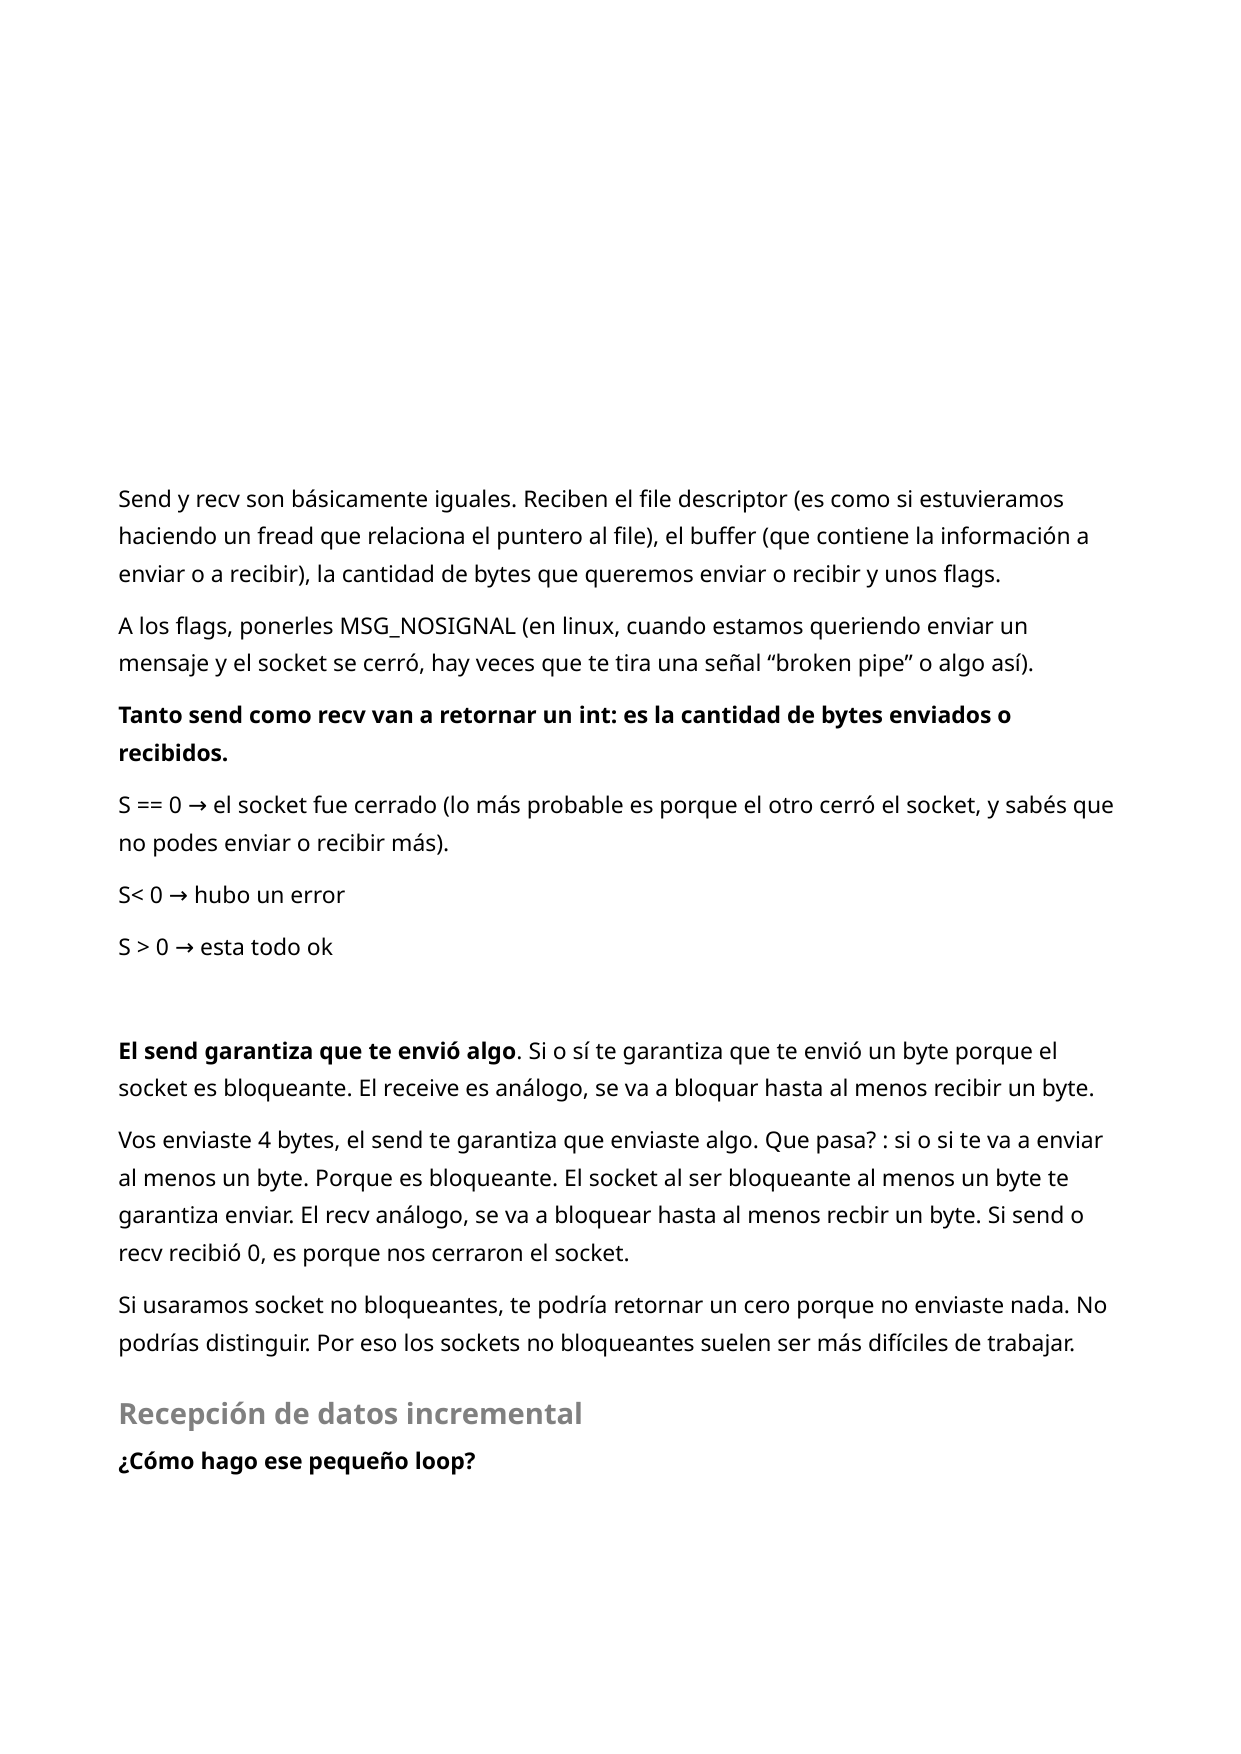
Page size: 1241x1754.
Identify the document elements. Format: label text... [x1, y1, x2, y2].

text Tanto send como recv van a retornar un int: es la cantidad de bytes enviados o recibidos. [118, 699, 1122, 768]
text S > 0 → esta todo ok [118, 931, 1122, 962]
text S< 0 → hubo un error [118, 878, 1122, 910]
text Vos enviaste 4 bytes, el send te garantiza que enviaste algo. Que pasa? : si o si te va a enviar al menos un byte. Porque es bloqueante. El socket al ser bloqueante al menos un byte te garantiza enviar. El recv análogo, se va a bloquear hasta al menos recbir un byte. Si send o recv recibió 0, es porque nos cerraron el socket. [118, 1124, 1122, 1268]
text Send y recv son básicamente iguales. Reciben el file descriptor (es como si estuvieramos haciendo un fread que relaciona el puntero al file), el buffer (que contiene la información a enviar o a recibir), la cantidad de bytes que queremos enviar o recibir y unos flags. [118, 483, 1122, 589]
text ¿Cómo hago ese pequeño loop? [118, 1445, 1122, 1477]
text Si usaramos socket no bloqueantes, te podría retornar un cero porque no enviaste nada. No podrías distinguir. Por eso los sockets no bloqueantes suelen ser más difíciles de trabajar. [118, 1289, 1122, 1358]
subtitle Recepción de datos incremental [118, 1393, 1122, 1433]
text S == 0 → el socket fue cerrado (lo más probable es porque el otro cerró el socket, y sabés que no podes enviar o recibir más). [118, 789, 1122, 858]
text El send garantiza que te envió algo. Si o sí te garantiza que te envió un byte porque el socket es bloqueante. El receive es análogo, se va a bloquar hasta al menos recibir un byte. [118, 1035, 1122, 1103]
text A los flags, ponerles MSG_NOSIGNAL (en linux, cuando estamos queriendo enviar un mensaje y el socket se cerró, hay veces que te tira una señal “broken pipe” o algo así). [118, 610, 1122, 678]
